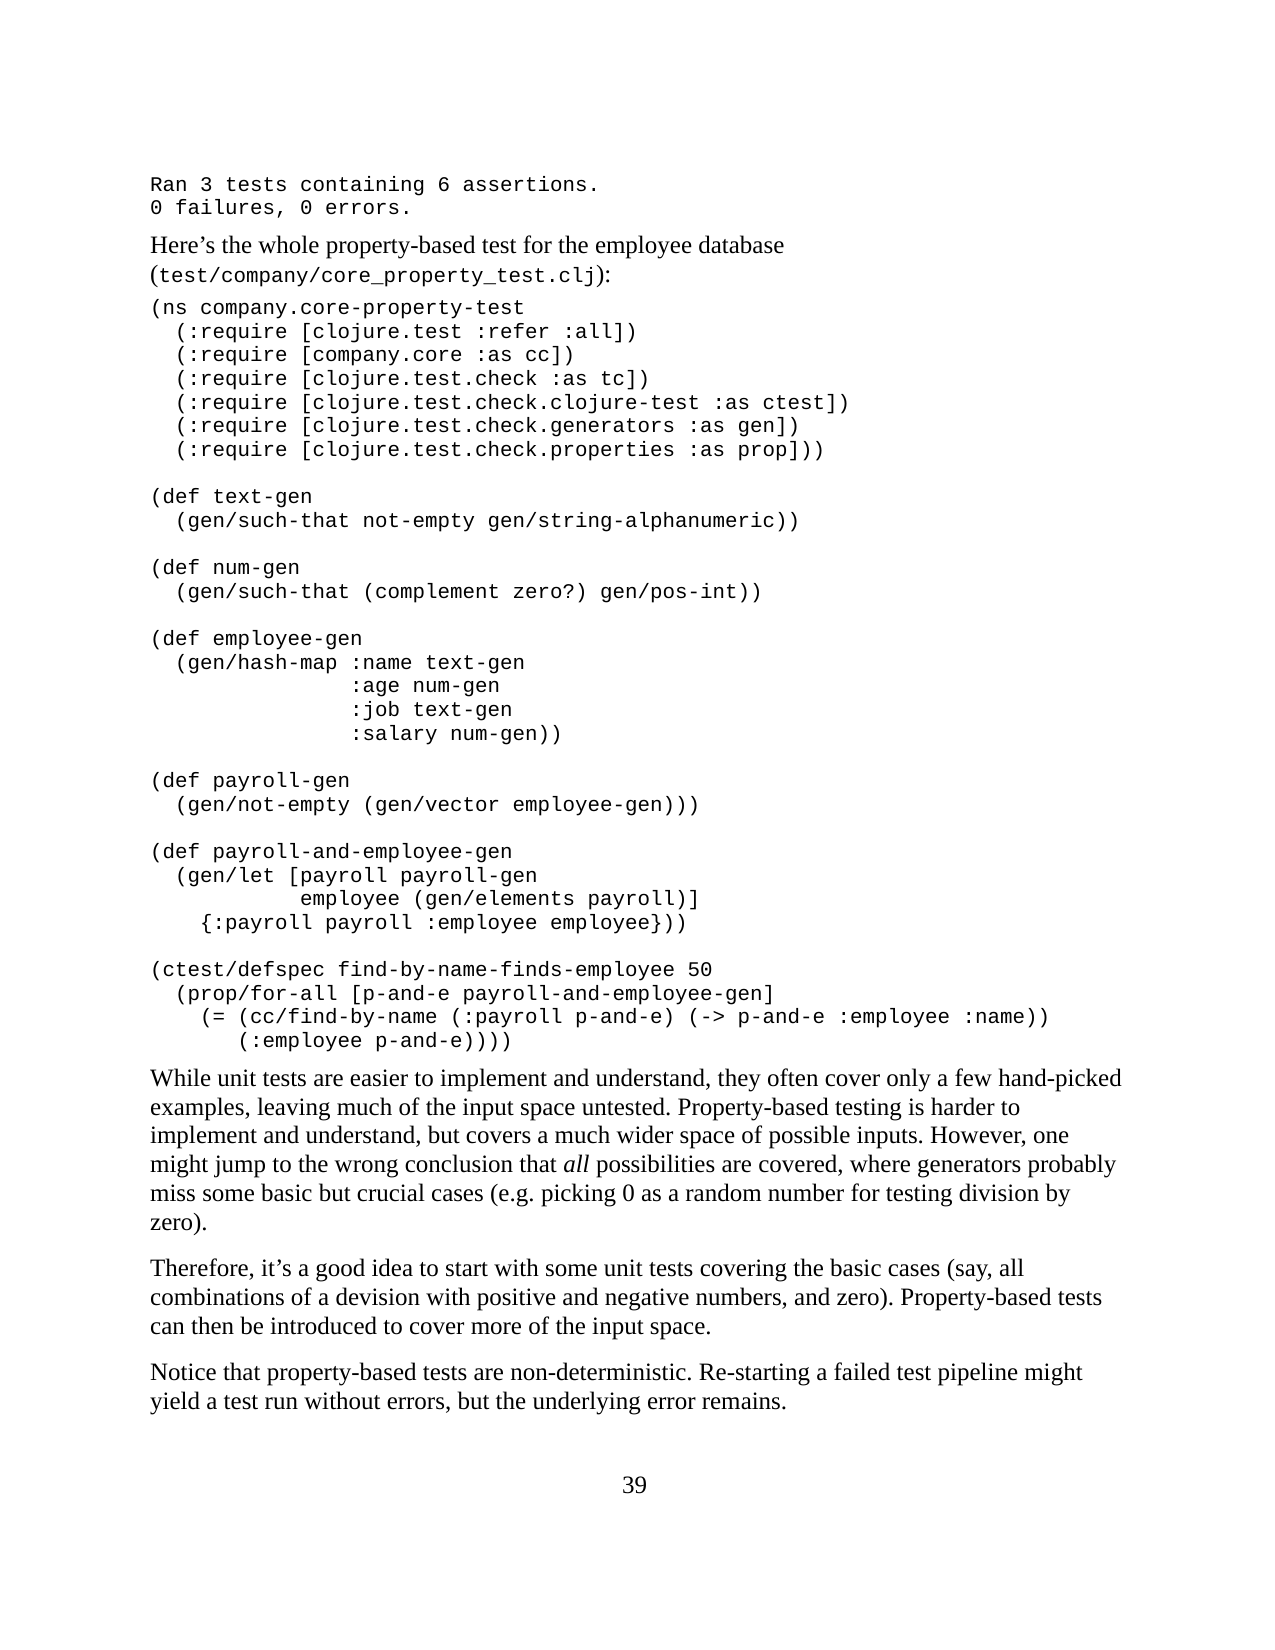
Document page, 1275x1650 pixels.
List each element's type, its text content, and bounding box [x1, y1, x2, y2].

text (gen/let [payroll payroll-gen [150, 865, 1125, 888]
text (:require [clojure.test :refer :all]) [150, 321, 1125, 344]
text (prop/for-all [p-and-e payroll-and-employee-gen] [150, 983, 1125, 1007]
text (def text-gen [150, 486, 1125, 510]
text (:employee p-and-e)))) [150, 1030, 1125, 1054]
text (gen/hash-map :name text-gen [150, 652, 1125, 676]
text (gen/not-empty (gen/vector employee-gen))) [150, 794, 1125, 817]
text (:require [clojure.test.check.generators :as gen]) [150, 415, 1125, 439]
text (def payroll-and-employee-gen [150, 841, 1125, 865]
text (:require [clojure.test.check.properties :as prop])) [150, 439, 1125, 463]
text Ran 3 tests containing 6 assertions. [150, 174, 1125, 197]
text (:require [clojure.test.check :as tc]) [150, 368, 1125, 392]
text (= (cc/find-by-name (:payroll p-and-e) (-> p-and-e :employee :name)) [150, 1007, 1125, 1030]
text {:payroll payroll :employee employee})) [150, 912, 1125, 936]
text :salary num-gen)) [150, 723, 1125, 746]
text Therefore, it’s a good idea to start with some unit tests covering the basic cases (say, all combinations of a devision with positive and negative numbers, and zero). Property-based tests can then be introduced to cover more of the input space. [150, 1253, 1125, 1339]
text While unit tests are easier to implement and understand, they often cover only a few hand-picked examples, leaving much of the input space untested. Property-based testing is harder to implement and understand, but covers a much wider space of possible inputs. However, one might jump to the wrong conclusion that all possibilities are covered, where generators probably miss some basic but crucial cases (e.g. picking 0 as a random number for testing division by zero). [150, 1063, 1125, 1235]
text (gen/such-that not-empty gen/string-alphanumeric)) [150, 510, 1125, 534]
text employee (gen/elements payroll)] [150, 888, 1125, 912]
text :job text-gen [150, 699, 1125, 723]
text (def payroll-gen [150, 770, 1125, 794]
text Here’s the whole property-based test for the employee database (test/company/core_property_test.clj): [150, 230, 1125, 288]
text (:require [clojure.test.check.clojure-test :as ctest]) [150, 392, 1125, 415]
text :age num-gen [150, 676, 1125, 699]
text (gen/such-that (complement zero?) gen/pos-int)) [150, 581, 1125, 604]
text (ctest/defspec find-by-name-finds-employee 50 [150, 959, 1125, 983]
text (:require [company.core :as cc]) [150, 344, 1125, 368]
text Notice that property-based tests are non-deterministic. Re-starting a failed test pipeline might yield a test run without errors, but the underlying error remains. [150, 1357, 1125, 1415]
text (def employee-gen [150, 628, 1125, 652]
text (def num-gen [150, 557, 1125, 581]
text (ns company.core-property-test [150, 297, 1125, 321]
text 0 failures, 0 errors. [150, 197, 1125, 221]
